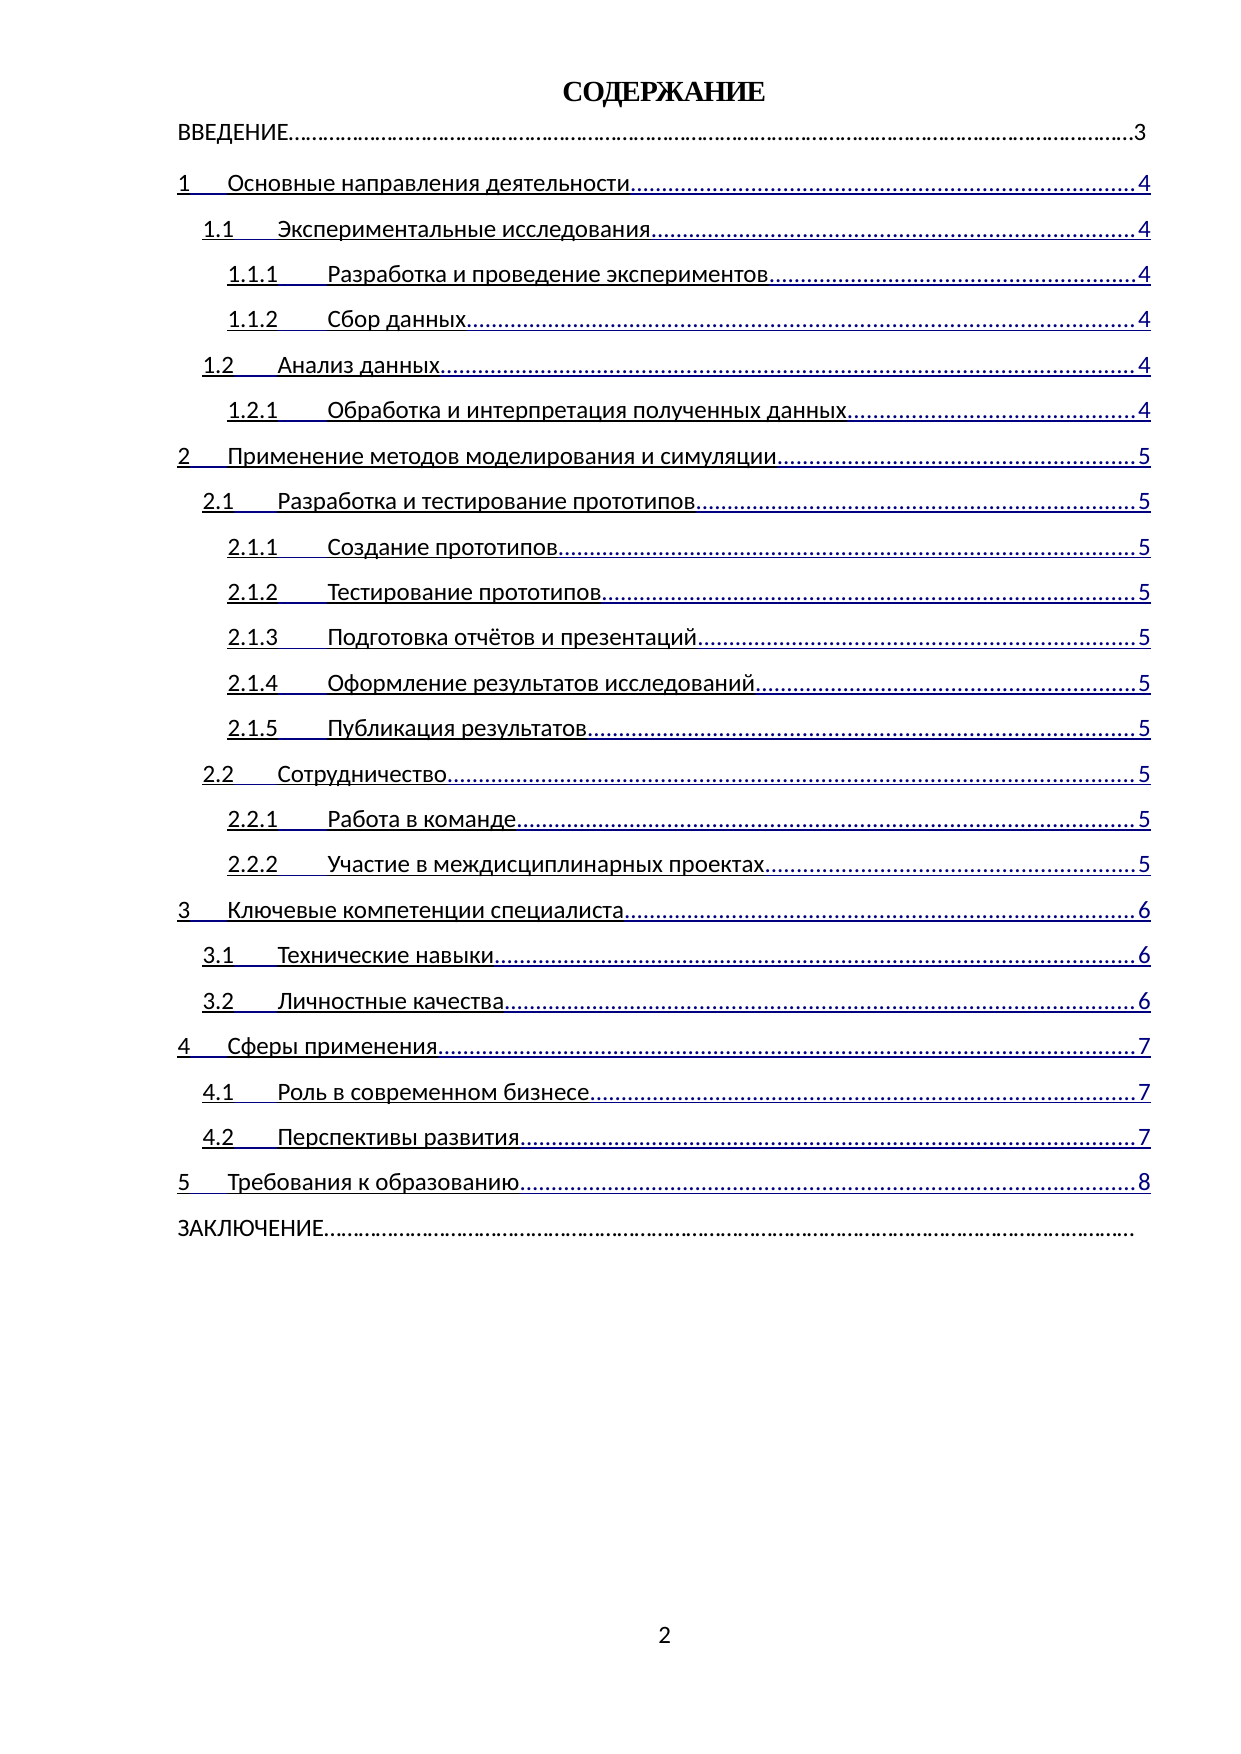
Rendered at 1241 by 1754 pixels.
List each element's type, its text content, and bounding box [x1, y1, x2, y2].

text 4.2 Перспективы развития 7 [202, 1121, 1152, 1152]
text 1.1.1 Разработка и проведение экспериментов 4 [227, 258, 1152, 289]
text 2.2 Сотрудничество 5 [202, 758, 1152, 788]
text 5 Требования к образованию 8 [177, 1166, 1152, 1197]
text 2.1 Разработка и тестирование прототипов 5 [202, 485, 1152, 516]
text 3 Ключевые компетенции специалиста 6 [177, 894, 1152, 924]
text ЗАКЛЮЧЕНИЕ…………………………………………………………………………………………………………………………… [177, 1212, 1152, 1242]
text 1 Основные направления деятельности 4 [177, 167, 1152, 198]
text 1.2.1 Обработка и интерпретация полученных данных 4 [227, 394, 1152, 425]
text ВВЕДЕНИЕ…………………………………………………………………………………………………………………………………3 [177, 116, 1152, 146]
text 1.2 Анализ данных 4 [202, 349, 1152, 379]
text 2.1.5 Публикация результатов 5 [227, 712, 1152, 743]
text 1.1 Экспериментальные исследования 4 [202, 213, 1152, 243]
text 4.1 Роль в современном бизнесе 7 [202, 1076, 1152, 1106]
text 4 Сферы применения 7 [177, 1030, 1152, 1061]
text 2.2.1 Работа в команде 5 [227, 803, 1152, 834]
text 2.1.4 Оформление результатов исследований 5 [227, 667, 1152, 697]
text 2.1.2 Тестирование прототипов 5 [227, 576, 1152, 607]
text 3.1 Технические навыки 6 [202, 939, 1152, 970]
text 2 Применение методов моделирования и симуляции 5 [177, 440, 1152, 470]
text 2.2.2 Участие в междисциплинарных проектах 5 [227, 848, 1152, 879]
text 2.1.3 Подготовка отчётов и презентаций 5 [227, 621, 1152, 652]
text 1.1.2 Сбор данных 4 [227, 303, 1152, 334]
text СОДЕРЖАНИЕ [177, 74, 1152, 107]
text 3.2 Личностные качества 6 [202, 985, 1152, 1015]
text 2.1.1 Создание прототипов 5 [227, 531, 1152, 561]
